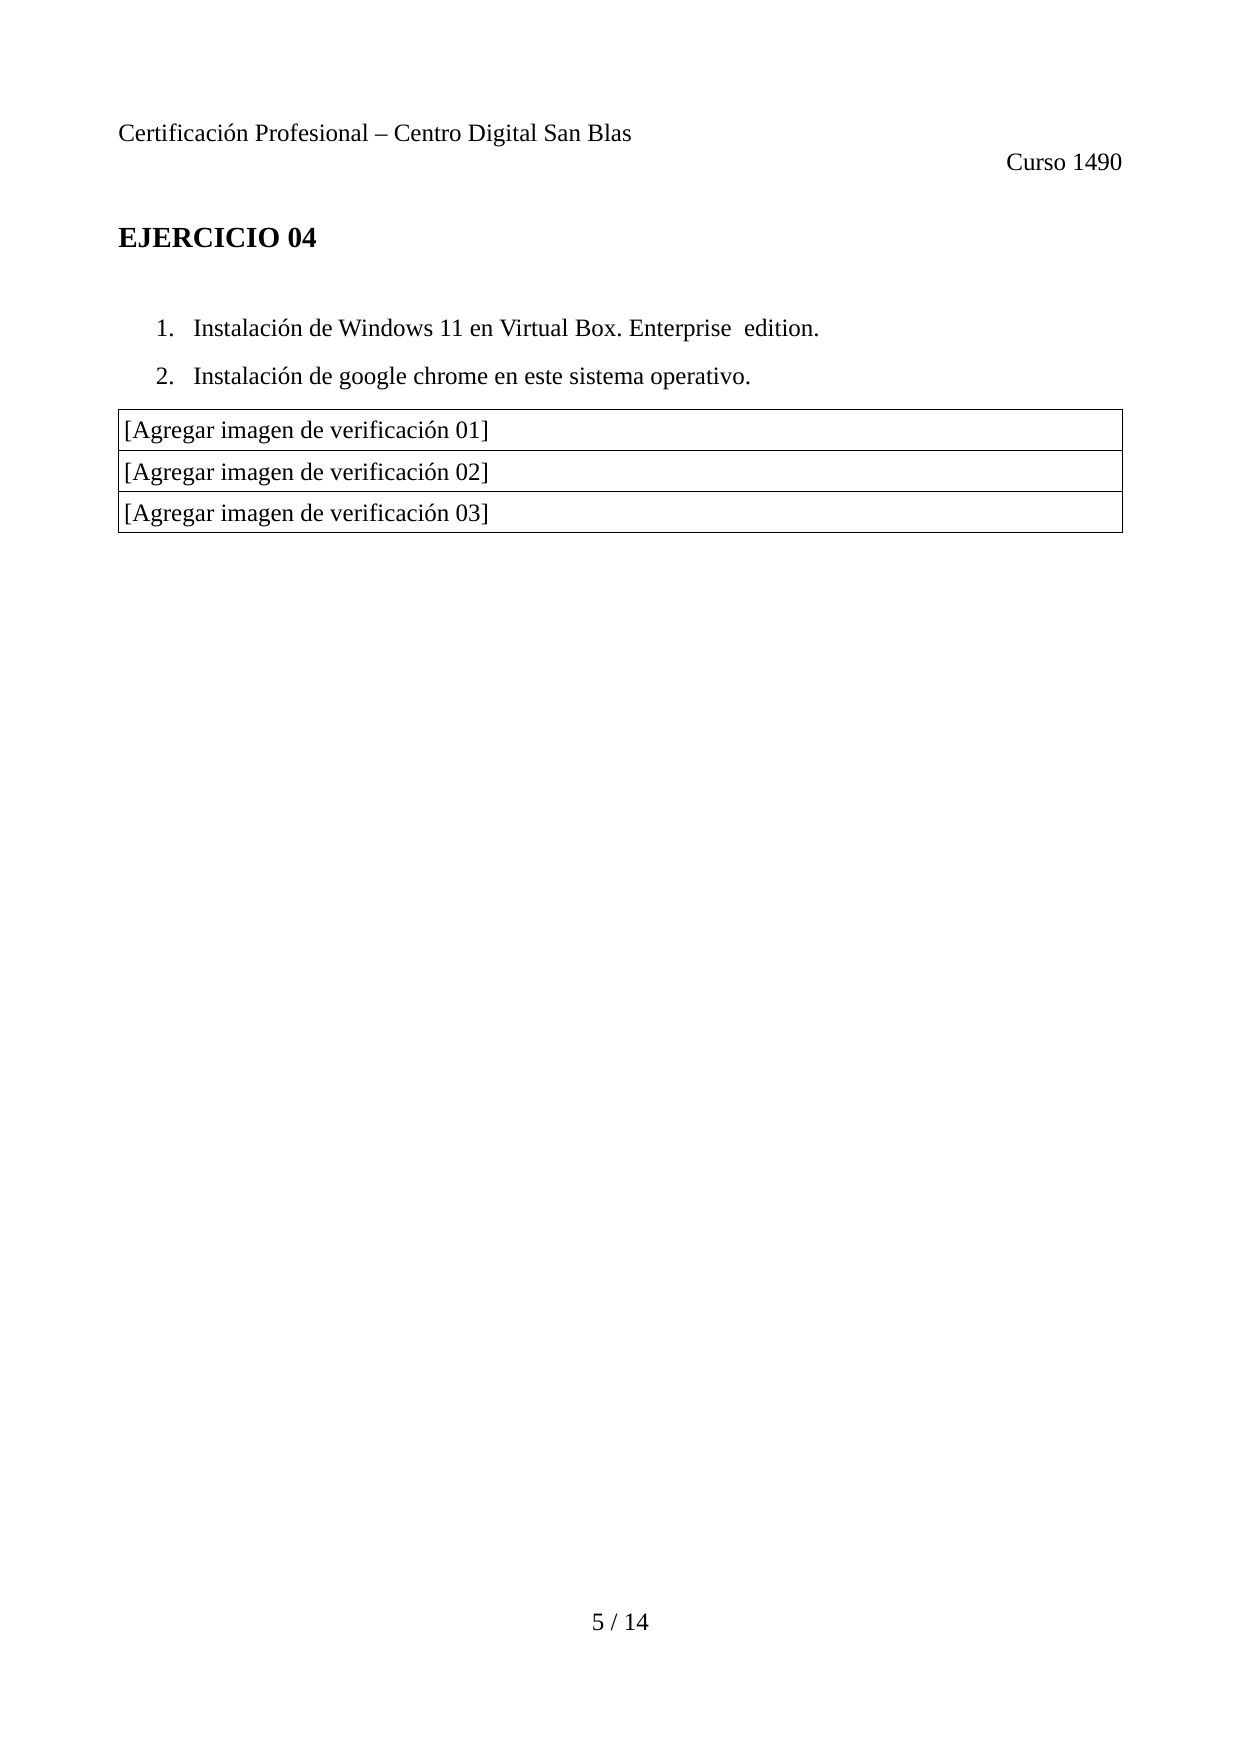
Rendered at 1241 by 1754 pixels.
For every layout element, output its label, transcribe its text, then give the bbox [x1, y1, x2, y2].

table_cell [Agregar imagen de verificación 02] [119, 451, 1122, 491]
table_cell [Agregar imagen de verificación 03] [119, 492, 1122, 532]
list Instalación de google chrome en este sistema operativo. [156, 361, 1122, 390]
list Instalación de Windows 11 en Virtual Box. Enterprise edition. [156, 313, 1122, 342]
table_header [Agregar imagen de verificación 01] [119, 410, 1122, 450]
subtitle EJERCICIO 04 [118, 220, 1122, 253]
